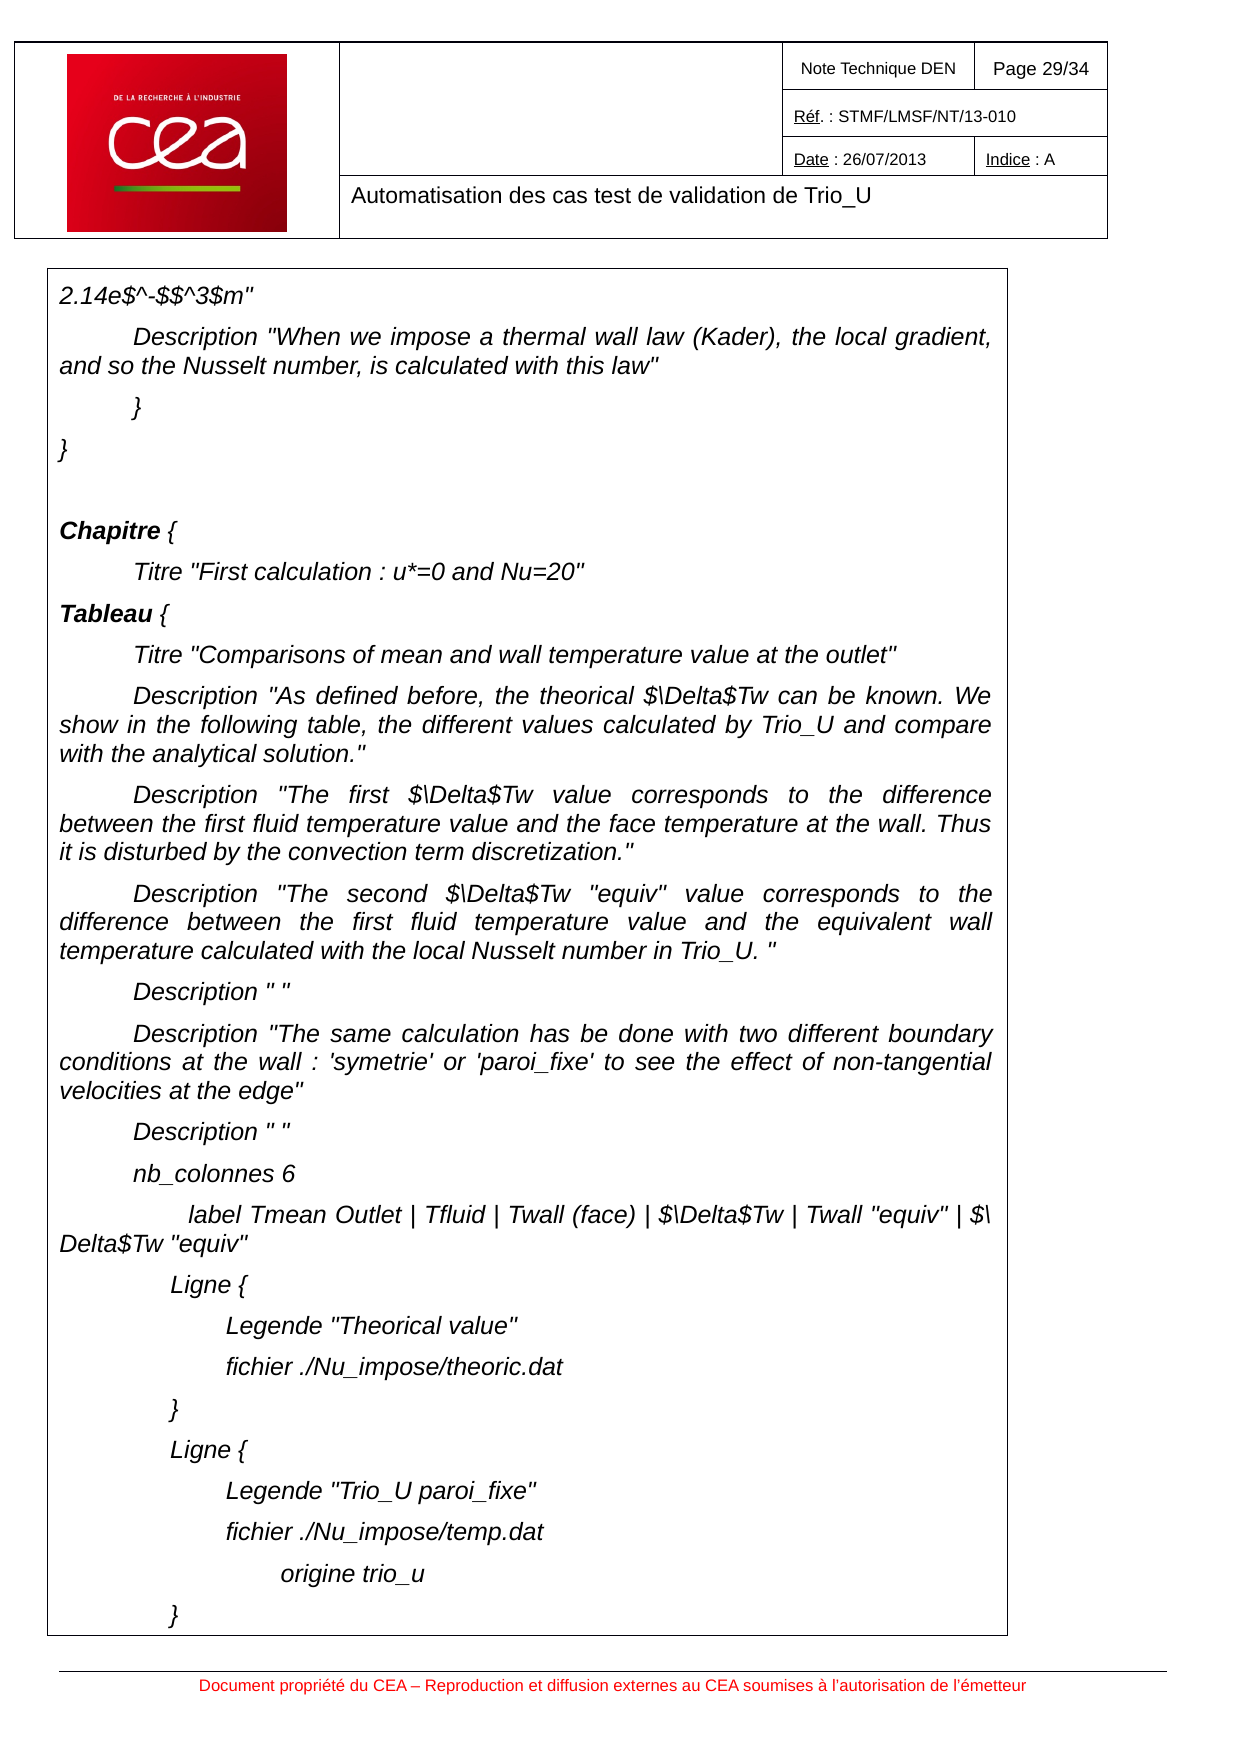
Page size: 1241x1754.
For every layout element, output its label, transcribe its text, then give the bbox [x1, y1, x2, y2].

table_header 2.14e$^-$$^3$m" Description "When we impose a thermal wall law (Kader), the local gradient, and so the Nusselt number, is calculated with this law" } } Chapitre { Titre "First calculation : u*=0 and Nu=20" Tableau { Titre "Comparisons of mean and wall temperature value at the outlet" Description "As defined before, the theorical $\Delta$Tw can be known. We show in the following table, the different values calculated by Trio_U and compare with the analytical solution." Description "The first $\Delta$Tw value corresponds to the difference between the first fluid temperature value and the face temperature at the wall. Thus it is disturbed by the convection term discretization." Description "The second $\Delta$Tw "equiv" value corresponds to the difference between the first fluid temperature value and the equivalent wall temperature calculated with the local Nusselt number in Trio_U. " Description " " Description "The same calculation has be done with two different boundary conditions at the wall : 'symetrie' or 'paroi_fixe' to see the effect of non-tangential velocities at the edge" Description " " nb_colonnes 6 label Tmean Outlet | Tfluid | Twall (face) | $\Delta$Tw | Twall "equiv" | $\Delta$Tw "equiv" Ligne { Legende "Theorical value" fichier ./Nu_impose/theoric.dat } Ligne { Legende "Trio_U paroi_fixe" fichier ./Nu_impose/temp.dat origine trio_u } [48, 269, 1007, 1635]
picture [67, 54, 287, 232]
